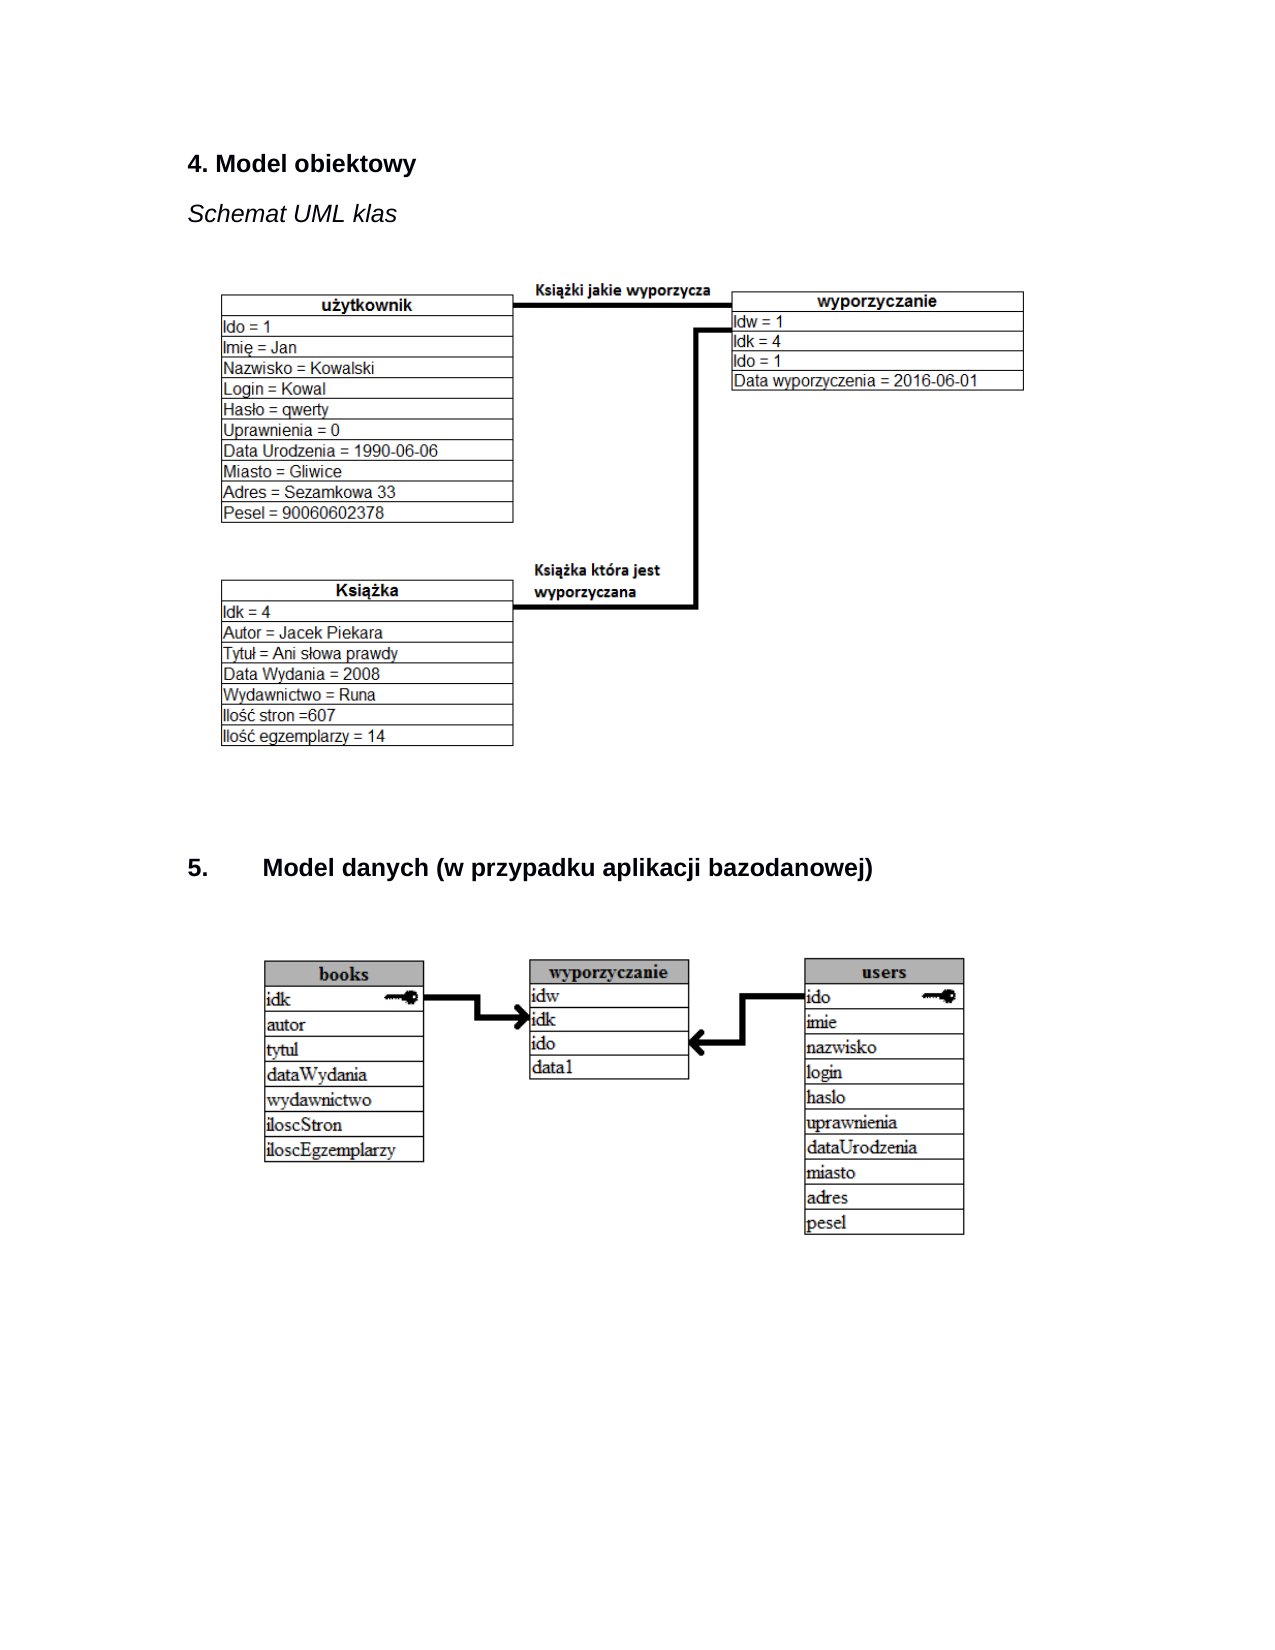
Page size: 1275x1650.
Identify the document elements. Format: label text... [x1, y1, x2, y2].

picture [187, 249, 1088, 805]
list Model danych (w przypadku aplikacji bazodanowej) [187, 854, 1087, 883]
picture [218, 903, 1057, 1329]
text 4. Model obiektowy [187, 150, 1087, 179]
text Schemat UML klas [187, 199, 1087, 228]
